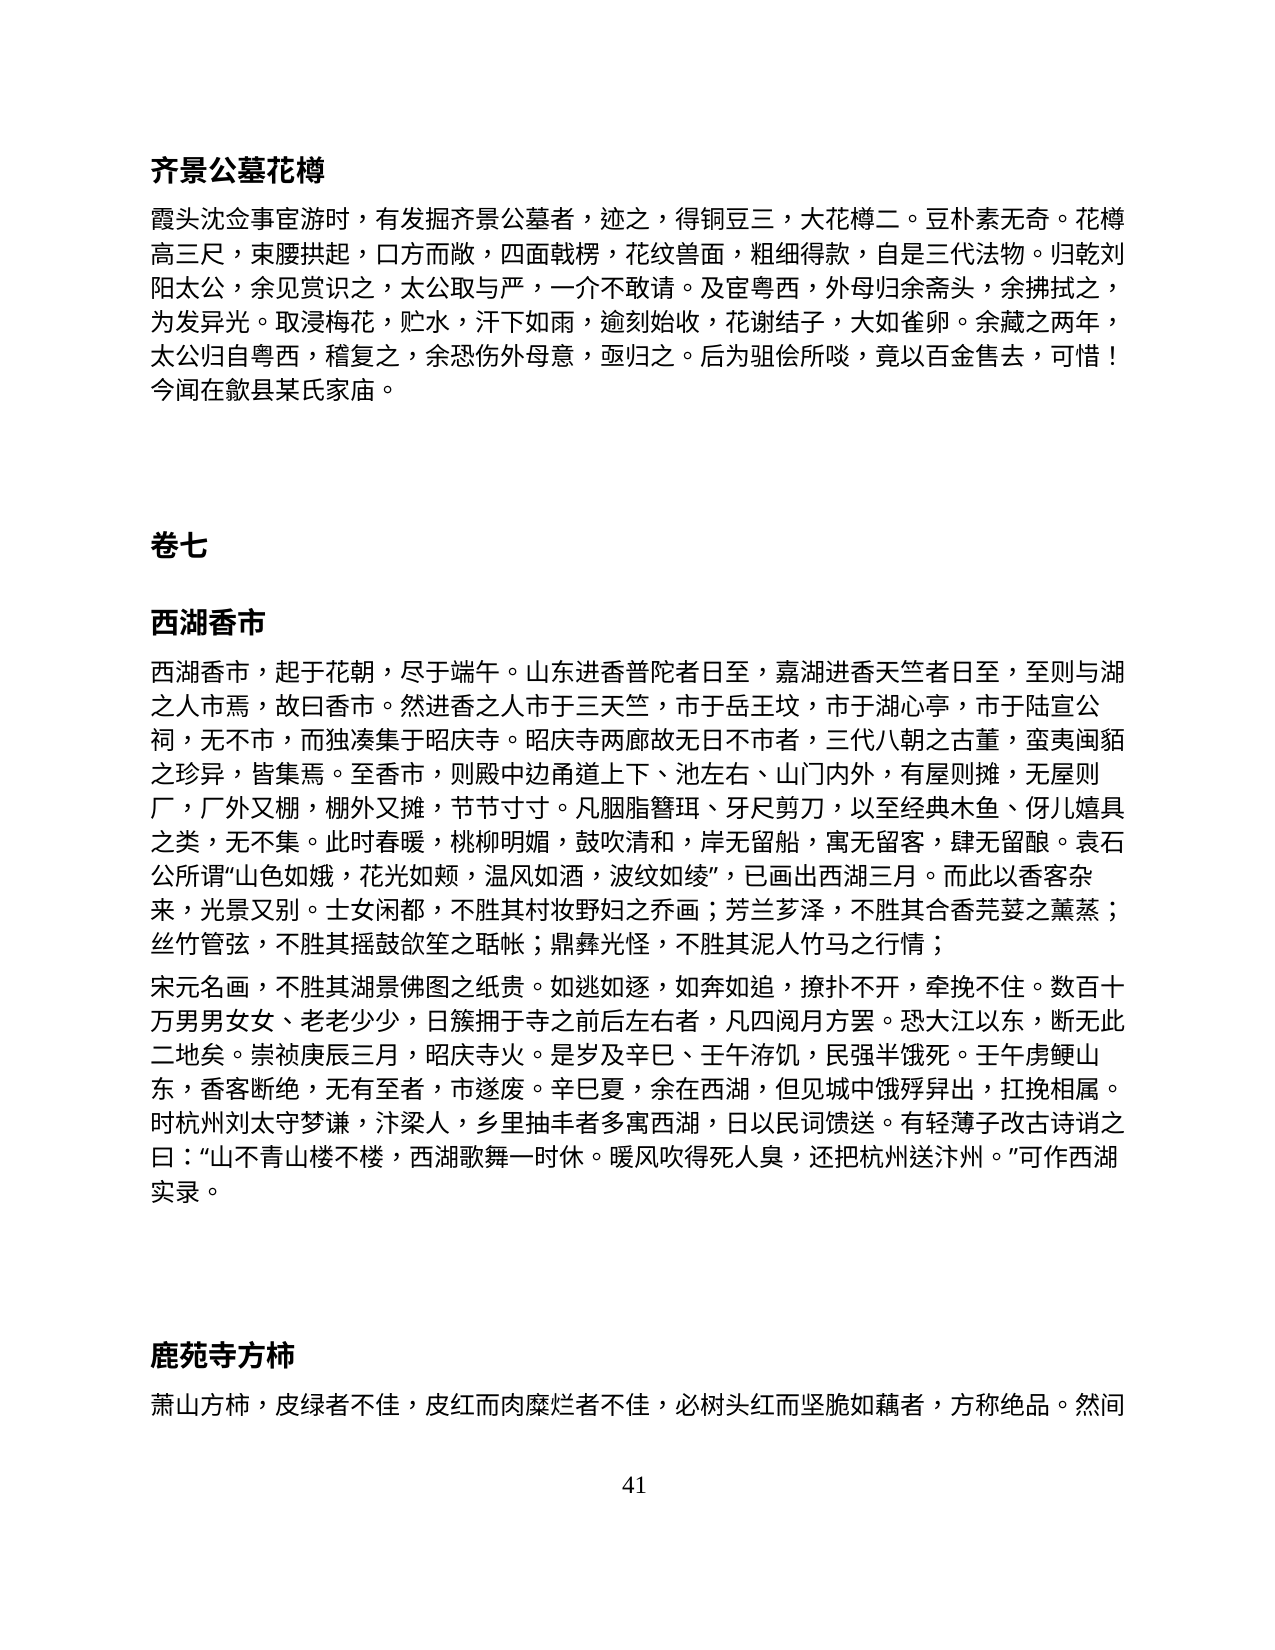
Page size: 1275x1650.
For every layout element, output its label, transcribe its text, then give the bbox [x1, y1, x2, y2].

text 西湖香市，起于花朝，尽于端午。山东进香普陀者日至，嘉湖进香天竺者日至，至则与湖之人市焉，故曰香市。然进香之人市于三天竺，市于岳王坟，市于湖心亭，市于陆宣公祠，无不市，而独凑集于昭庆寺。昭庆寺两廊故无日不市者，三代八朝之古董，蛮夷闽貊之珍异，皆集焉。至香市，则殿中边甬道上下、池左右、山门内外，有屋则摊，无屋则厂，厂外又棚，棚外又摊，节节寸寸。凡胭脂簪珥、牙尺剪刀，以至经典木鱼、伢儿嬉具之类，无不集。此时春暖，桃柳明媚，鼓吹清和，岸无留船，寓无留客，肆无留酿。袁石公所谓“山色如娥，花光如颊，温风如酒，波纹如绫”，已画出西湖三月。而此以香客杂来，光景又别。士女闲都，不胜其村妆野妇之乔画；芳兰芗泽，不胜其合香芫荽之薰蒸；丝竹管弦，不胜其摇鼓欱笙之聒帐；鼎彝光怪，不胜其泥人竹马之行情； [150, 654, 1125, 961]
text 萧山方柿，皮绿者不佳，皮红而肉糜烂者不佳，必树头红而坚脆如藕者，方称绝品。然间 [150, 1388, 1125, 1422]
text 霞头沈佥事宦游时，有发掘齐景公墓者，迹之，得铜豆三，大花樽二。豆朴素无奇。花樽高三尺，束腰拱起，口方而敞，四面戟楞，花纹兽面，粗细得款，自是三代法物。归乾刘阳太公，余见赏识之，太公取与严，一介不敢请。及宦粤西，外母归余斋头，余拂拭之，为发异光。取浸梅花，贮水，汗下如雨，逾刻始收，花谢结子，大如雀卵。余藏之两年，太公归自粤西，稽复之，余恐伤外母意，亟归之。后为驵侩所啖，竟以百金售去，可惜！今闻在歙县某氏家庙。 [150, 202, 1125, 407]
subtitle 卷七 [150, 525, 1125, 564]
subtitle 西湖香市 [150, 602, 1125, 642]
subtitle 鹿苑寺方柿 [150, 1336, 1125, 1375]
text 宋元名画，不胜其湖景佛图之纸贵。如逃如逐，如奔如追，撩扑不开，牵挽不住。数百十万男男女女、老老少少，日簇拥于寺之前后左右者，凡四阅月方罢。恐大江以东，断无此二地矣。崇祯庚辰三月，昭庆寺火。是岁及辛巳、壬午洊饥，民强半饿死。壬午虏鲠山东，香客断绝，无有至者，市遂废。辛巳夏，余在西湖，但见城中饿殍舁出，扛挽相属。时杭州刘太守梦谦，汴梁人，乡里抽丰者多寓西湖，日以民词馈送。有轻薄子改古诗诮之曰：“山不青山楼不楼，西湖歌舞一时休。暖风吹得死人臭，还把杭州送汴州。”可作西湖实录。 [150, 970, 1125, 1208]
subtitle 齐景公墓花樽 [150, 150, 1125, 190]
